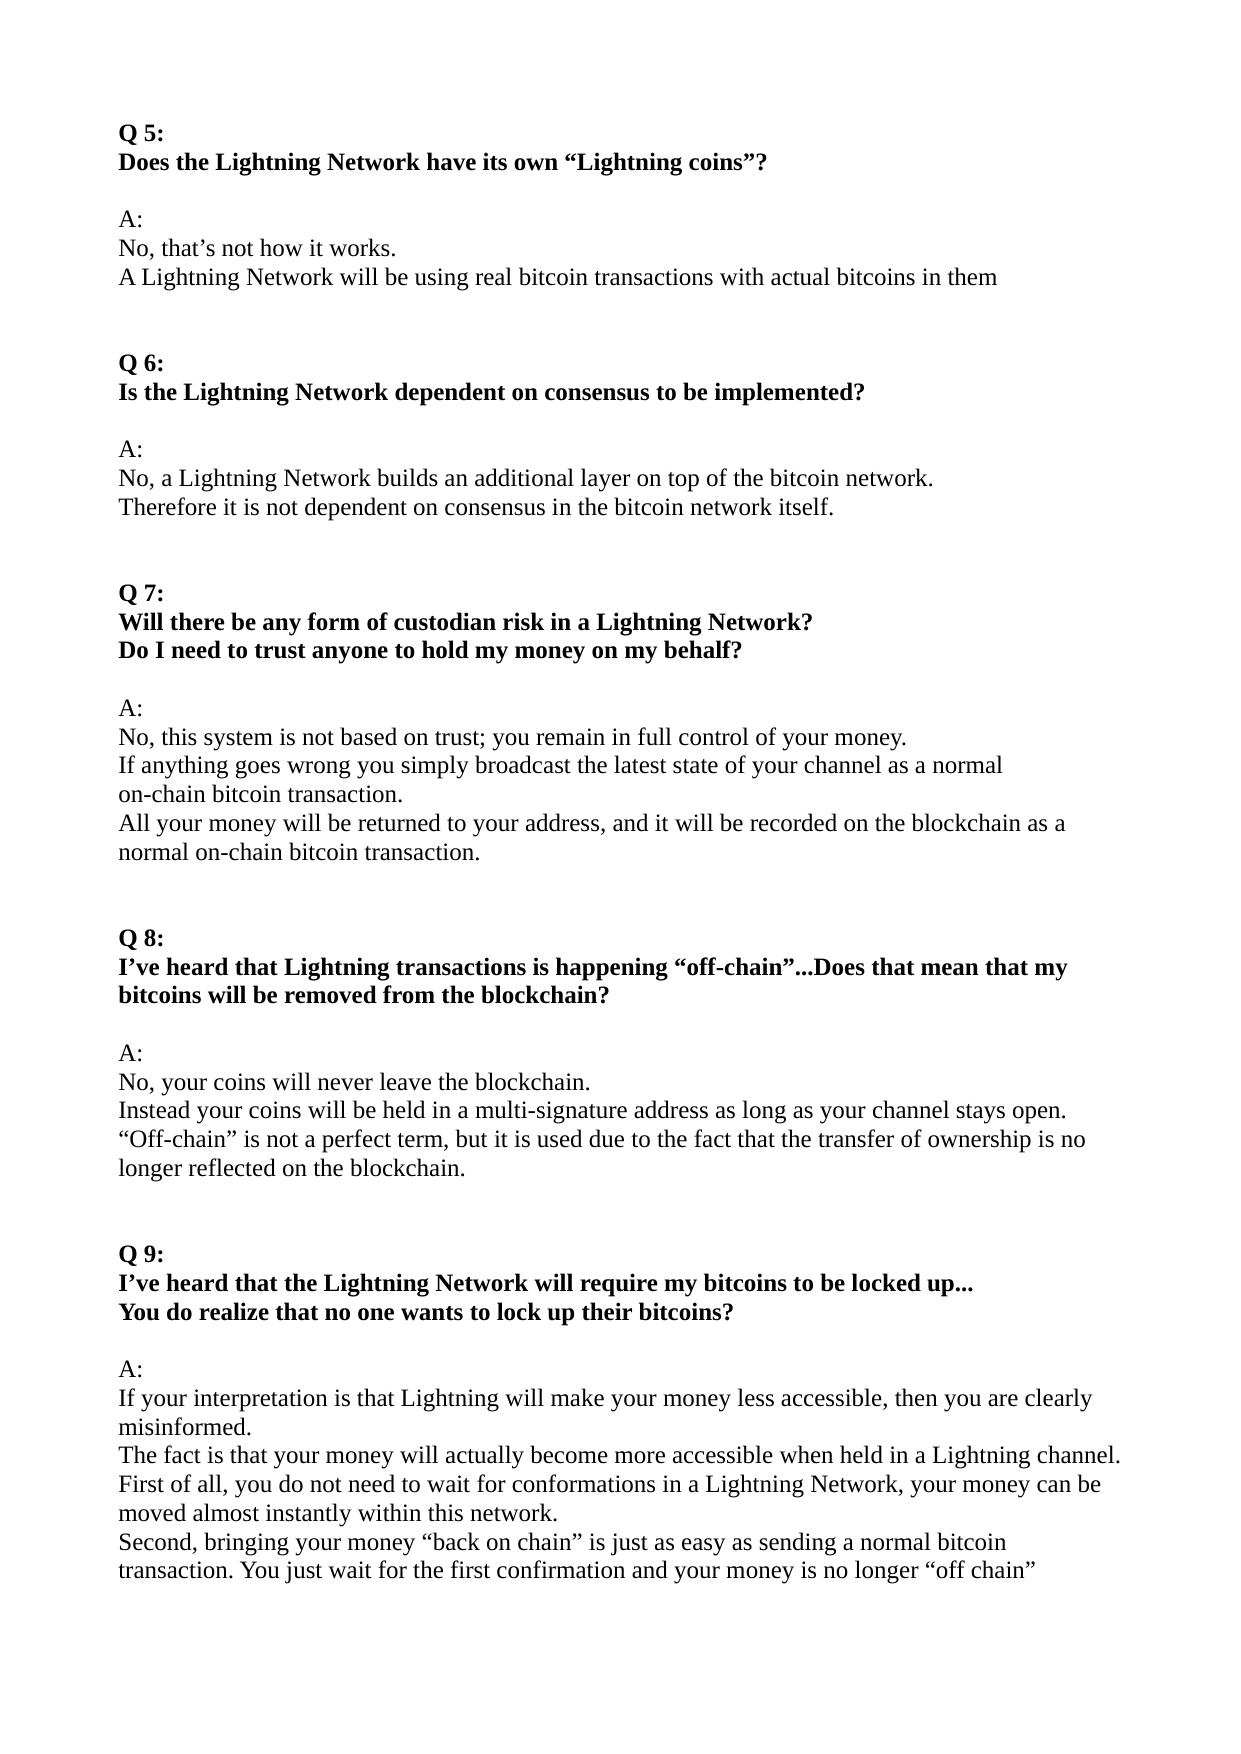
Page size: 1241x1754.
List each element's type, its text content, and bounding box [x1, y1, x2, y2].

text A: [118, 693, 1122, 722]
text First of all, you do not need to wait for conformations in a Lightning Network, your money can be moved almost instantly within this network. [118, 1469, 1122, 1527]
text A: [118, 204, 1122, 233]
text No, your coins will never leave the blockchain. [118, 1067, 1122, 1096]
text No, this system is not based on trust; you remain in full control of your money. [118, 722, 1122, 751]
text No, that’s not how it works. [118, 233, 1122, 262]
text Do I need to trust anyone to hold my money on my behalf? [118, 636, 1122, 664]
text Instead your coins will be held in a multi-signature address as long as your channel stays open. [118, 1096, 1122, 1124]
text Is the Lightning Network dependent on consensus to be implemented? [118, 377, 1122, 406]
text I’ve heard that the Lightning Network will require my bitcoins to be locked up... [118, 1268, 1122, 1297]
text Q 6: [118, 348, 1122, 377]
text Q 5: [118, 118, 1122, 147]
text All your money will be returned to your address, and it will be recorded on the blockchain as a normal on-chain bitcoin transaction. [118, 808, 1122, 866]
text on-chain bitcoin transaction. [118, 779, 1122, 808]
text Second, bringing your money “back on chain” is just as easy as sending a normal bitcoin transaction. You just wait for the first confirmation and your money is no longer “off chain” [118, 1527, 1122, 1584]
text A: [118, 434, 1122, 463]
text If your interpretation is that Lightning will make your money less accessible, then you are clearly misinformed. [118, 1383, 1122, 1441]
text Therefore it is not dependent on consensus in the bitcoin network itself. [118, 492, 1122, 521]
text Q 8: [118, 923, 1122, 952]
text No, a Lightning Network builds an additional layer on top of the bitcoin network. [118, 463, 1122, 492]
text If anything goes wrong you simply broadcast the latest state of your channel as a normal [118, 751, 1122, 779]
text Q 9: [118, 1239, 1122, 1268]
text Q 7: [118, 578, 1122, 607]
text A: [118, 1354, 1122, 1383]
text Does the Lightning Network have its own “Lightning coins”? [118, 147, 1122, 176]
text The fact is that your money will actually become more accessible when held in a Lightning channel. [118, 1441, 1122, 1469]
text I’ve heard that Lightning transactions is happening “off-chain”...Does that mean that my bitcoins will be removed from the blockchain? [118, 952, 1122, 1009]
text “Off-chain” is not a perfect term, but it is used due to the fact that the transfer of ownership is no longer reflected on the blockchain. [118, 1124, 1122, 1182]
text Will there be any form of custodian risk in a Lightning Network? [118, 607, 1122, 636]
text A: [118, 1038, 1122, 1067]
text A Lightning Network will be using real bitcoin transactions with actual bitcoins in them [118, 262, 1122, 291]
text You do realize that no one wants to lock up their bitcoins? [118, 1297, 1122, 1326]
